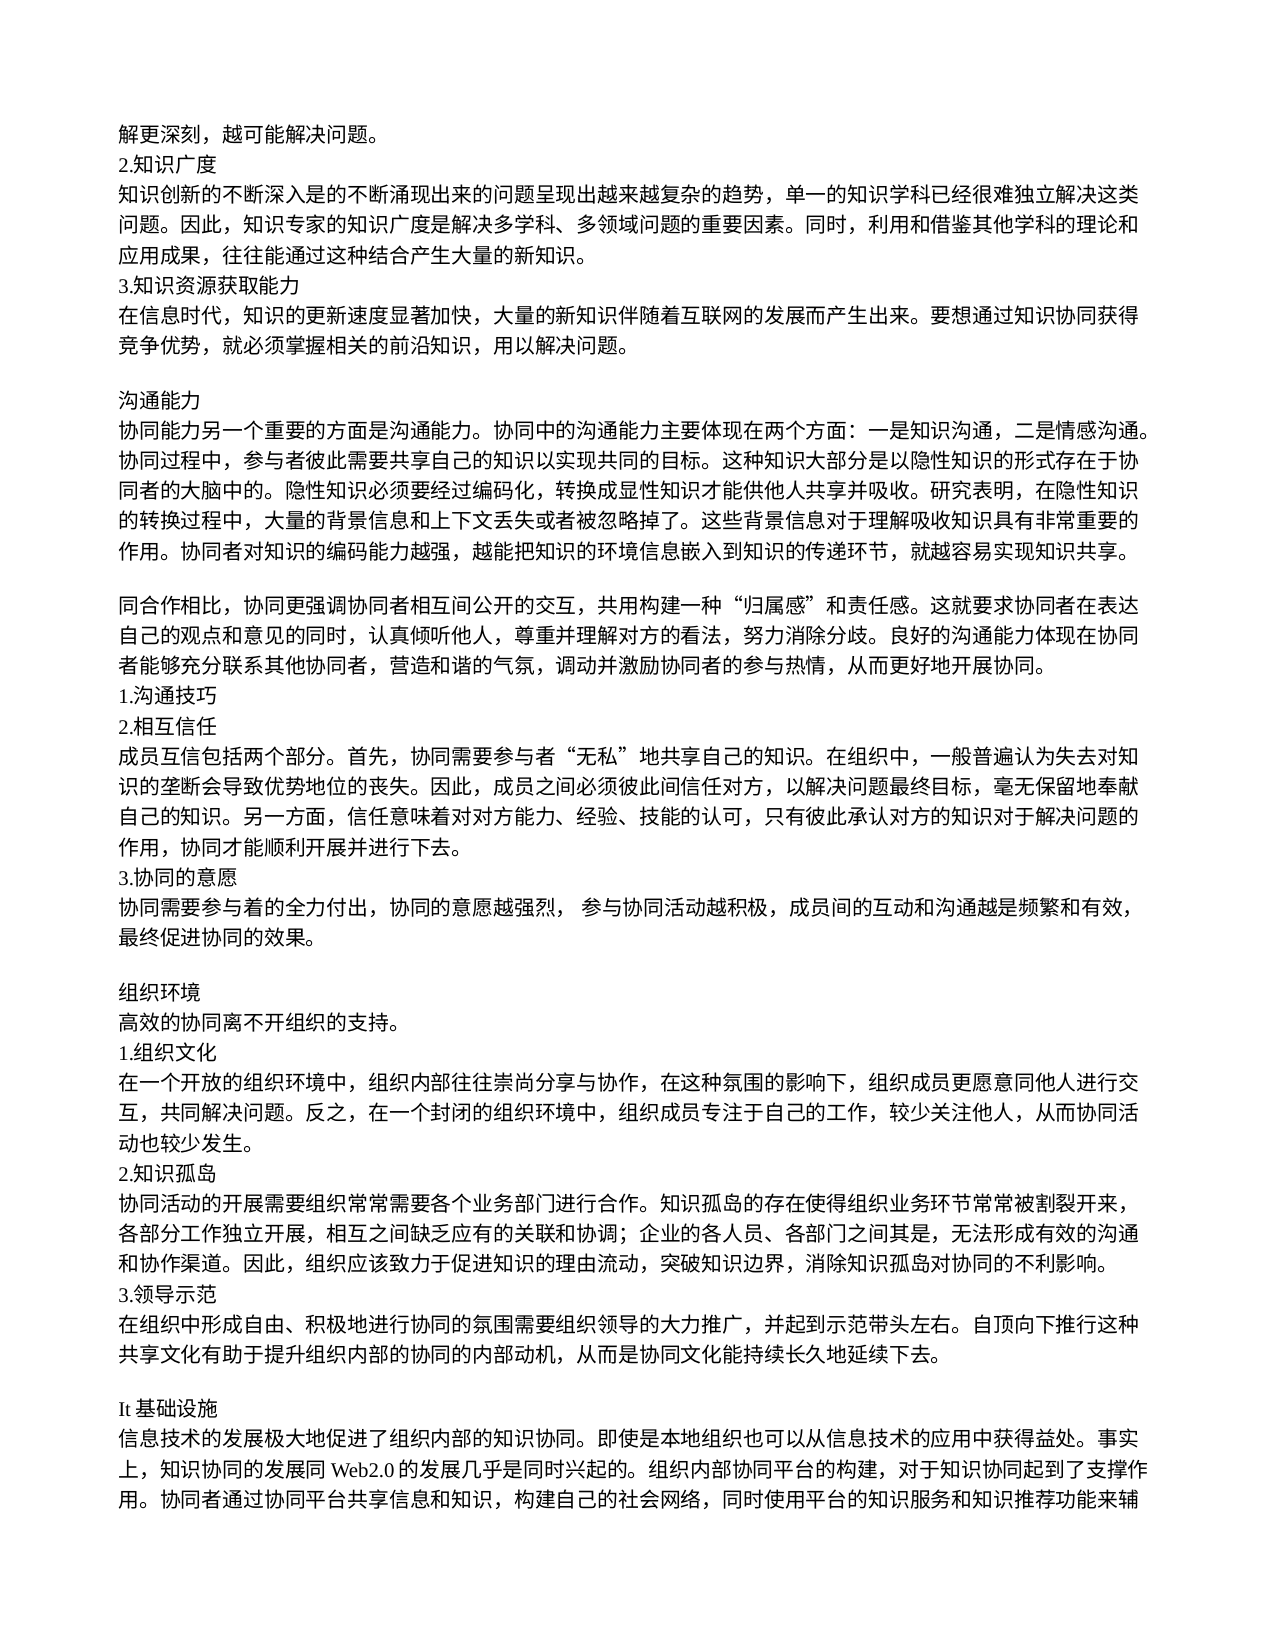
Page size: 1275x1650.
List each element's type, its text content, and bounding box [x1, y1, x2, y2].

text 2.知识孤岛 [118, 1157, 1157, 1187]
text It基础设施 [118, 1392, 1157, 1423]
text 3.领导示范 [118, 1278, 1157, 1308]
text 在一个开放的组织环境中，组织内部往往崇尚分享与协作，在这种氛围的影响下，组织成员更愿意同他人进行交互，共同解决问题。反之，在一个封闭的组织环境中，组织成员专注于自己的工作，较少关注他人，从而协同活动也较少发生。 [118, 1066, 1157, 1157]
text 1.沟通技巧 [118, 680, 1157, 710]
text 沟通能力 [118, 384, 1157, 414]
text 知识创新的不断深入是的不断涌现出来的问题呈现出越来越复杂的趋势，单一的知识学科已经很难独立解决这类问题。因此，知识专家的知识广度是解决多学科、多领域问题的重要因素。同时，利用和借鉴其他学科的理论和应用成果，往往能通过这种结合产生大量的新知识。 [118, 178, 1157, 269]
text 协同需要参与着的全力付出，协同的意愿越强烈， 参与协同活动越积极，成员间的互动和沟通越是频繁和有效，最终促进协同的效果。 [118, 891, 1157, 952]
text 组织环境 [118, 976, 1157, 1006]
text 3.协同的意愿 [118, 861, 1157, 891]
text 协同能力另一个重要的方面是沟通能力。协同中的沟通能力主要体现在两个方面：一是知识沟通，二是情感沟通。协同过程中，参与者彼此需要共享自己的知识以实现共同的目标。这种知识大部分是以隐性知识的形式存在于协同者的大脑中的。隐性知识必须要经过编码化，转换成显性知识才能供他人共享并吸收。研究表明，在隐性知识的转换过程中，大量的背景信息和上下文丢失或者被忽略掉了。这些背景信息对于理解吸收知识具有非常重要的作用。协同者对知识的编码能力越强，越能把知识的环境信息嵌入到知识的传递环节，就越容易实现知识共享。 [118, 414, 1157, 565]
text 解更深刻，越可能解决问题。 [118, 118, 1157, 148]
text 协同活动的开展需要组织常常需要各个业务部门进行合作。知识孤岛的存在使得组织业务环节常常被割裂开来，各部分工作独立开展，相互之间缺乏应有的关联和协调；企业的各人员、各部门之间其是，无法形成有效的沟通和协作渠道。因此，组织应该致力于促进知识的理由流动，突破知识边界，消除知识孤岛对协同的不利影响。 [118, 1187, 1157, 1278]
text 3.知识资源获取能力 [118, 269, 1157, 299]
text 成员互信包括两个部分。首先，协同需要参与者“无私”地共享自己的知识。在组织中，一般普遍认为失去对知识的垄断会导致优势地位的丧失。因此，成员之间必须彼此间信任对方，以解决问题最终目标，毫无保留地奉献自己的知识。另一方面，信任意味着对对方能力、经验、技能的认可，只有彼此承认对方的知识对于解决问题的作用，协同才能顺利开展并进行下去。 [118, 740, 1157, 861]
text 高效的协同离不开组织的支持。 [118, 1006, 1157, 1036]
text 信息技术的发展极大地促进了组织内部的知识协同。即使是本地组织也可以从信息技术的应用中获得益处。事实上，知识协同的发展同Web2.0的发展几乎是同时兴起的。组织内部协同平台的构建，对于知识协同起到了支撑作用。协同者通过协同平台共享信息和知识，构建自己的社会网络，同时使用平台的知识服务和知识推荐功能来辅 [118, 1423, 1157, 1513]
text 在组织中形成自由、积极地进行协同的氛围需要组织领导的大力推广，并起到示范带头左右。自顶向下推行这种共享文化有助于提升组织内部的协同的内部动机，从而是协同文化能持续长久地延续下去。 [118, 1308, 1157, 1368]
text 1.组织文化 [118, 1036, 1157, 1066]
text 同合作相比，协同更强调协同者相互间公开的交互，共用构建一种“归属感”和责任感。这就要求协同者在表达自己的观点和意见的同时，认真倾听他人，尊重并理解对方的看法，努力消除分歧。良好的沟通能力体现在协同者能够充分联系其他协同者，营造和谐的气氛，调动并激励协同者的参与热情，从而更好地开展协同。 [118, 589, 1157, 680]
text 2.相互信任 [118, 710, 1157, 740]
text 在信息时代，知识的更新速度显著加快，大量的新知识伴随着互联网的发展而产生出来。要想通过知识协同获得竞争优势，就必须掌握相关的前沿知识，用以解决问题。 [118, 299, 1157, 360]
text 2.知识广度 [118, 148, 1157, 178]
